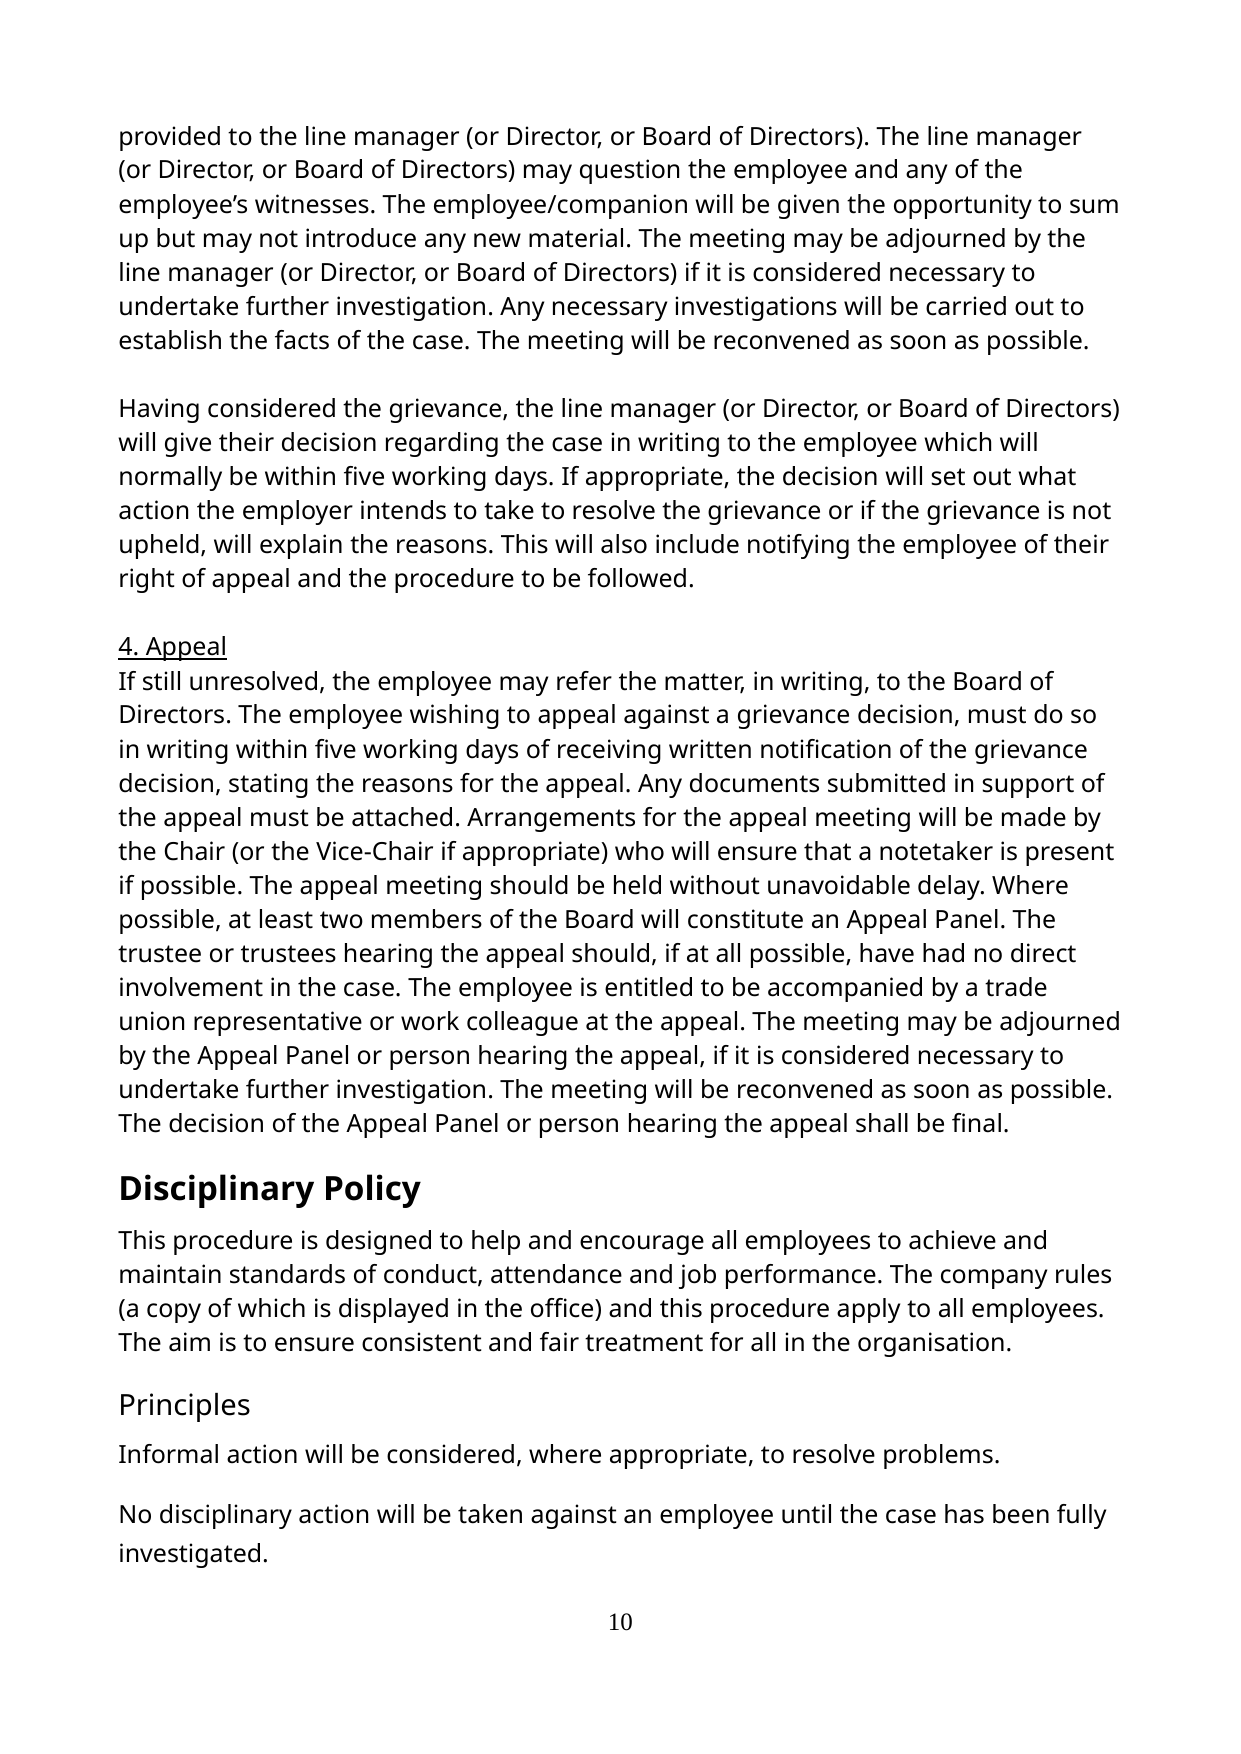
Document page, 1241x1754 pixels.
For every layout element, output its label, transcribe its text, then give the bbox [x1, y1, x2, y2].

subtitle Disciplinary Policy [118, 1165, 1122, 1210]
text Having considered the grievance, the line manager (or Director, or Board of Directors) will give their decision regarding the case in writing to the employee which will normally be within five working days. If appropriate, the decision will set out what action the employer intends to take to resolve the grievance or if the grievance is not upheld, will explain the reasons. This will also include notifying the employee of their right of appeal and the procedure to be followed. [118, 391, 1122, 595]
subtitle Principles [118, 1384, 1122, 1424]
text 4. Appeal [118, 629, 1122, 663]
text If still unresolved, the employee may refer the matter, in writing, to the Board of Directors. The employee wishing to appeal against a grievance decision, must do so in writing within five working days of receiving written notification of the grievance decision, stating the reasons for the appeal. Any documents submitted in support of the appeal must be attached. Arrangements for the appeal meeting will be made by the Chair (or the Vice-Chair if appropriate) who will ensure that a notetaker is present if possible. The appeal meeting should be held without unavoidable delay. Where possible, at least two members of the Board will constitute an Appeal Panel. The trustee or trustees hearing the appeal should, if at all possible, have had no direct involvement in the case. The employee is entitled to be accompanied by a trade union representative or work colleague at the appeal. The meeting may be adjourned by the Appeal Panel or person hearing the appeal, if it is considered necessary to undertake further investigation. The meeting will be reconvened as soon as possible. The decision of the Appeal Panel or person hearing the appeal shall be final. [118, 663, 1122, 1140]
text provided to the line manager (or Director, or Board of Directors). The line manager (or Director, or Board of Directors) may question the employee and any of the employee’s witnesses. The employee/companion will be given the opportunity to sum up but may not introduce any new material. The meeting may be adjourned by the line manager (or Director, or Board of Directors) if it is considered necessary to undertake further investigation. Any necessary investigations will be carried out to establish the facts of the case. The meeting will be reconvened as soon as possible. [118, 118, 1122, 357]
text Informal action will be considered, where appropriate, to resolve problems. [118, 1436, 1122, 1470]
text No disciplinary action will be taken against an employee until the case has been fully investigated. [118, 1496, 1122, 1569]
text This procedure is designed to help and encourage all employees to achieve and maintain standards of conduct, attendance and job performance. The company rules (a copy of which is displayed in the office) and this procedure apply to all employees. The aim is to ensure consistent and fair treatment for all in the organisation. [118, 1223, 1122, 1359]
